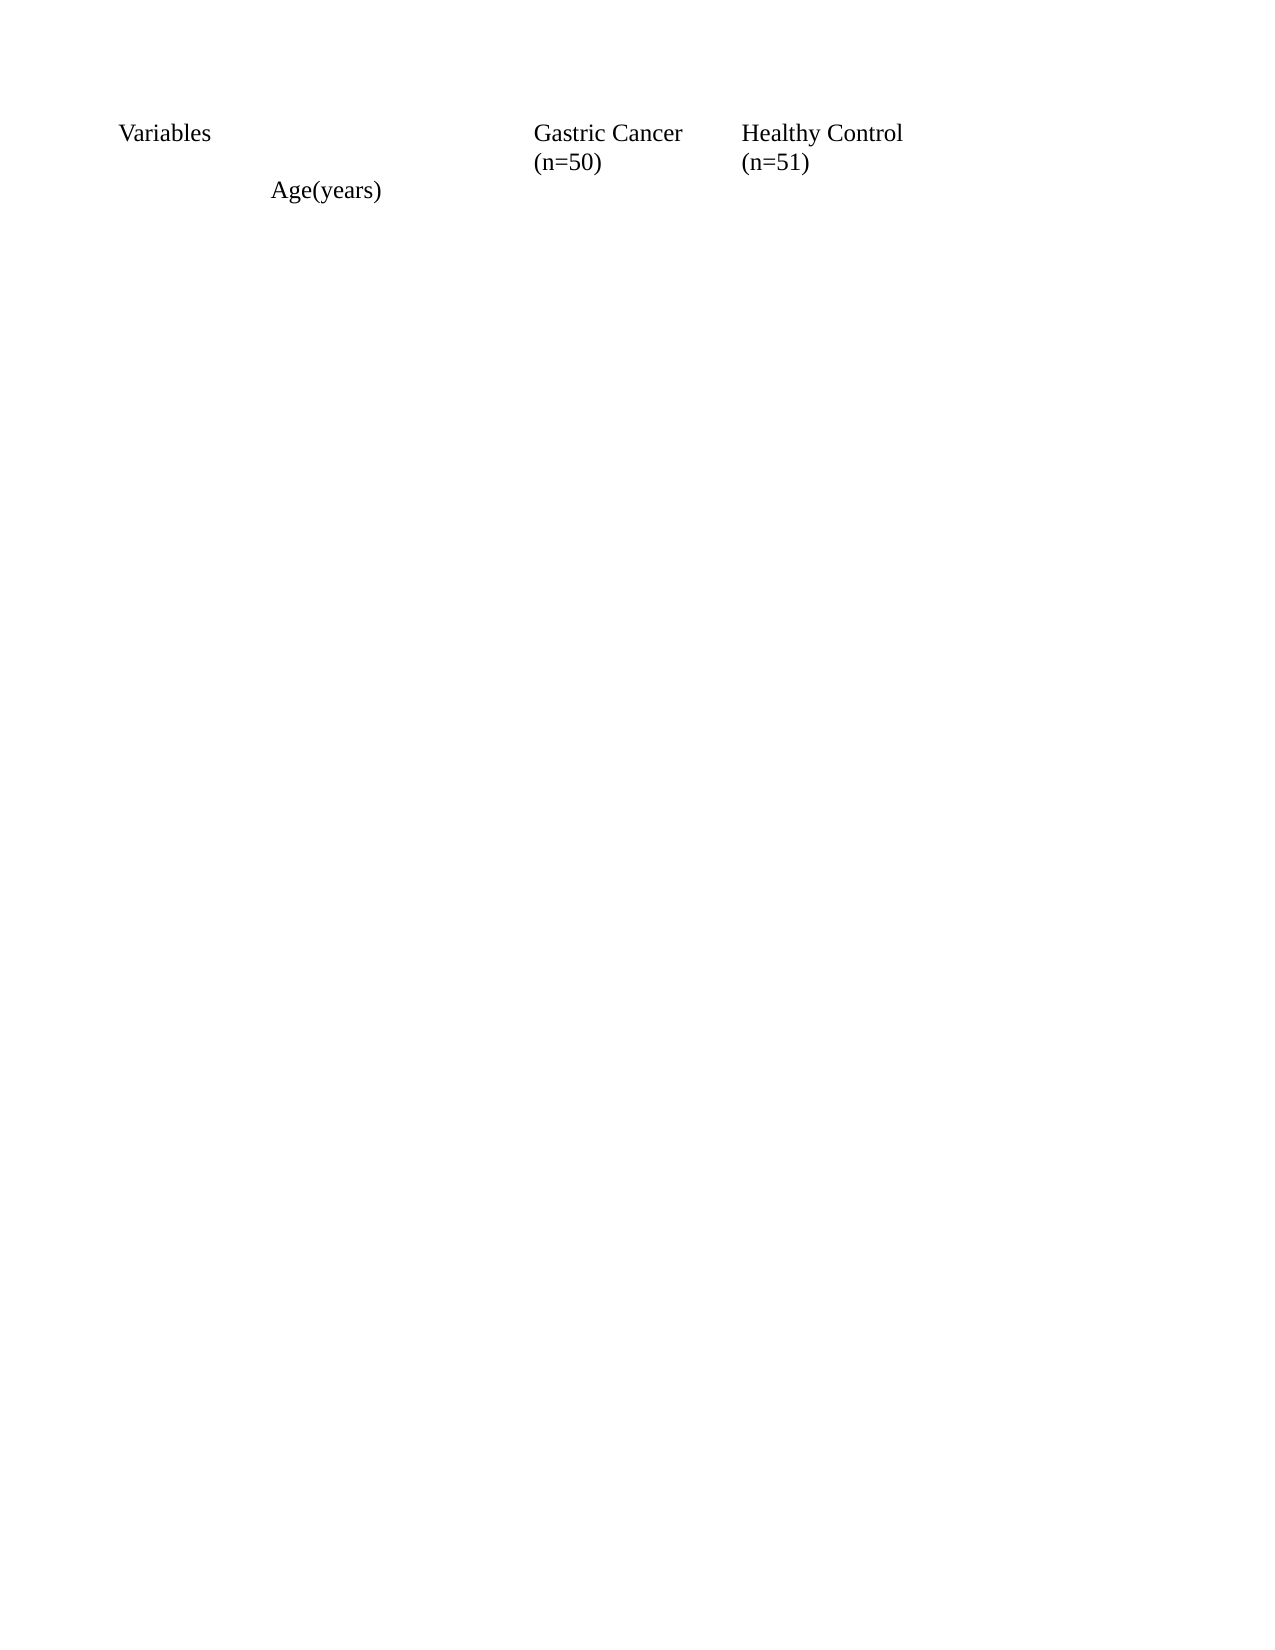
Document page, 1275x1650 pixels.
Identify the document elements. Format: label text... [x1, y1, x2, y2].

table_cell [741, 463, 1157, 492]
table_cell [326, 233, 533, 262]
table_cell [741, 377, 1157, 406]
table_cell (n=51) [741, 147, 1157, 176]
table_cell [741, 406, 1157, 434]
table_cell [326, 549, 533, 578]
table_header Variables [118, 118, 533, 176]
table_cell [118, 434, 326, 463]
table_cell Age(years) [118, 176, 533, 233]
table_cell [741, 521, 1157, 549]
table_cell [118, 233, 326, 262]
table_cell [118, 463, 326, 492]
table_cell [741, 262, 1157, 291]
table_cell [534, 406, 741, 434]
table_cell [326, 607, 533, 636]
table_cell [118, 492, 326, 521]
table_cell [326, 406, 533, 434]
table_cell [118, 291, 326, 319]
table_cell [326, 291, 533, 319]
table_cell [118, 319, 326, 348]
table_cell [534, 291, 741, 319]
table_cell [326, 578, 533, 607]
table_cell [118, 636, 326, 664]
table_cell [326, 262, 533, 291]
table_cell [741, 492, 1157, 521]
table_cell [741, 176, 1157, 204]
table_cell [534, 377, 741, 406]
table_cell [534, 233, 741, 262]
table_cell [741, 319, 1157, 348]
table_cell [534, 607, 741, 636]
table_cell [534, 636, 741, 664]
table_cell [741, 348, 1157, 377]
table_cell [534, 578, 741, 607]
table_cell [118, 607, 326, 636]
table_cell [741, 549, 1157, 578]
table_cell [534, 463, 741, 492]
table_cell [534, 262, 741, 291]
table_cell [741, 434, 1157, 463]
table_cell [534, 492, 741, 521]
table_cell [741, 607, 1157, 636]
table_cell [326, 463, 533, 492]
table_cell [326, 319, 533, 348]
table_cell [326, 434, 533, 463]
table_cell [118, 521, 326, 549]
table_cell [741, 204, 1157, 233]
table_cell [326, 636, 533, 664]
table_cell [118, 262, 326, 291]
table_cell [534, 434, 741, 463]
table_cell [741, 233, 1157, 262]
table_cell [326, 492, 533, 521]
table_cell [118, 377, 326, 406]
table_cell [118, 348, 326, 377]
table_cell [534, 549, 741, 578]
table_cell [741, 578, 1157, 607]
table_cell [326, 521, 533, 549]
table_cell [534, 348, 741, 377]
table_cell [326, 348, 533, 377]
table_cell [741, 636, 1157, 664]
table_cell [118, 406, 326, 434]
table_cell [534, 521, 741, 549]
table_header Gastric Cancer [534, 118, 741, 147]
table_cell [534, 319, 741, 348]
table_header Healthy Control [741, 118, 1157, 147]
table_cell [534, 176, 741, 204]
table_cell [118, 549, 326, 578]
table_cell [534, 204, 741, 233]
table_cell [326, 377, 533, 406]
table_cell [741, 291, 1157, 319]
table_cell [118, 578, 326, 607]
table_cell (n=50) [534, 147, 741, 176]
